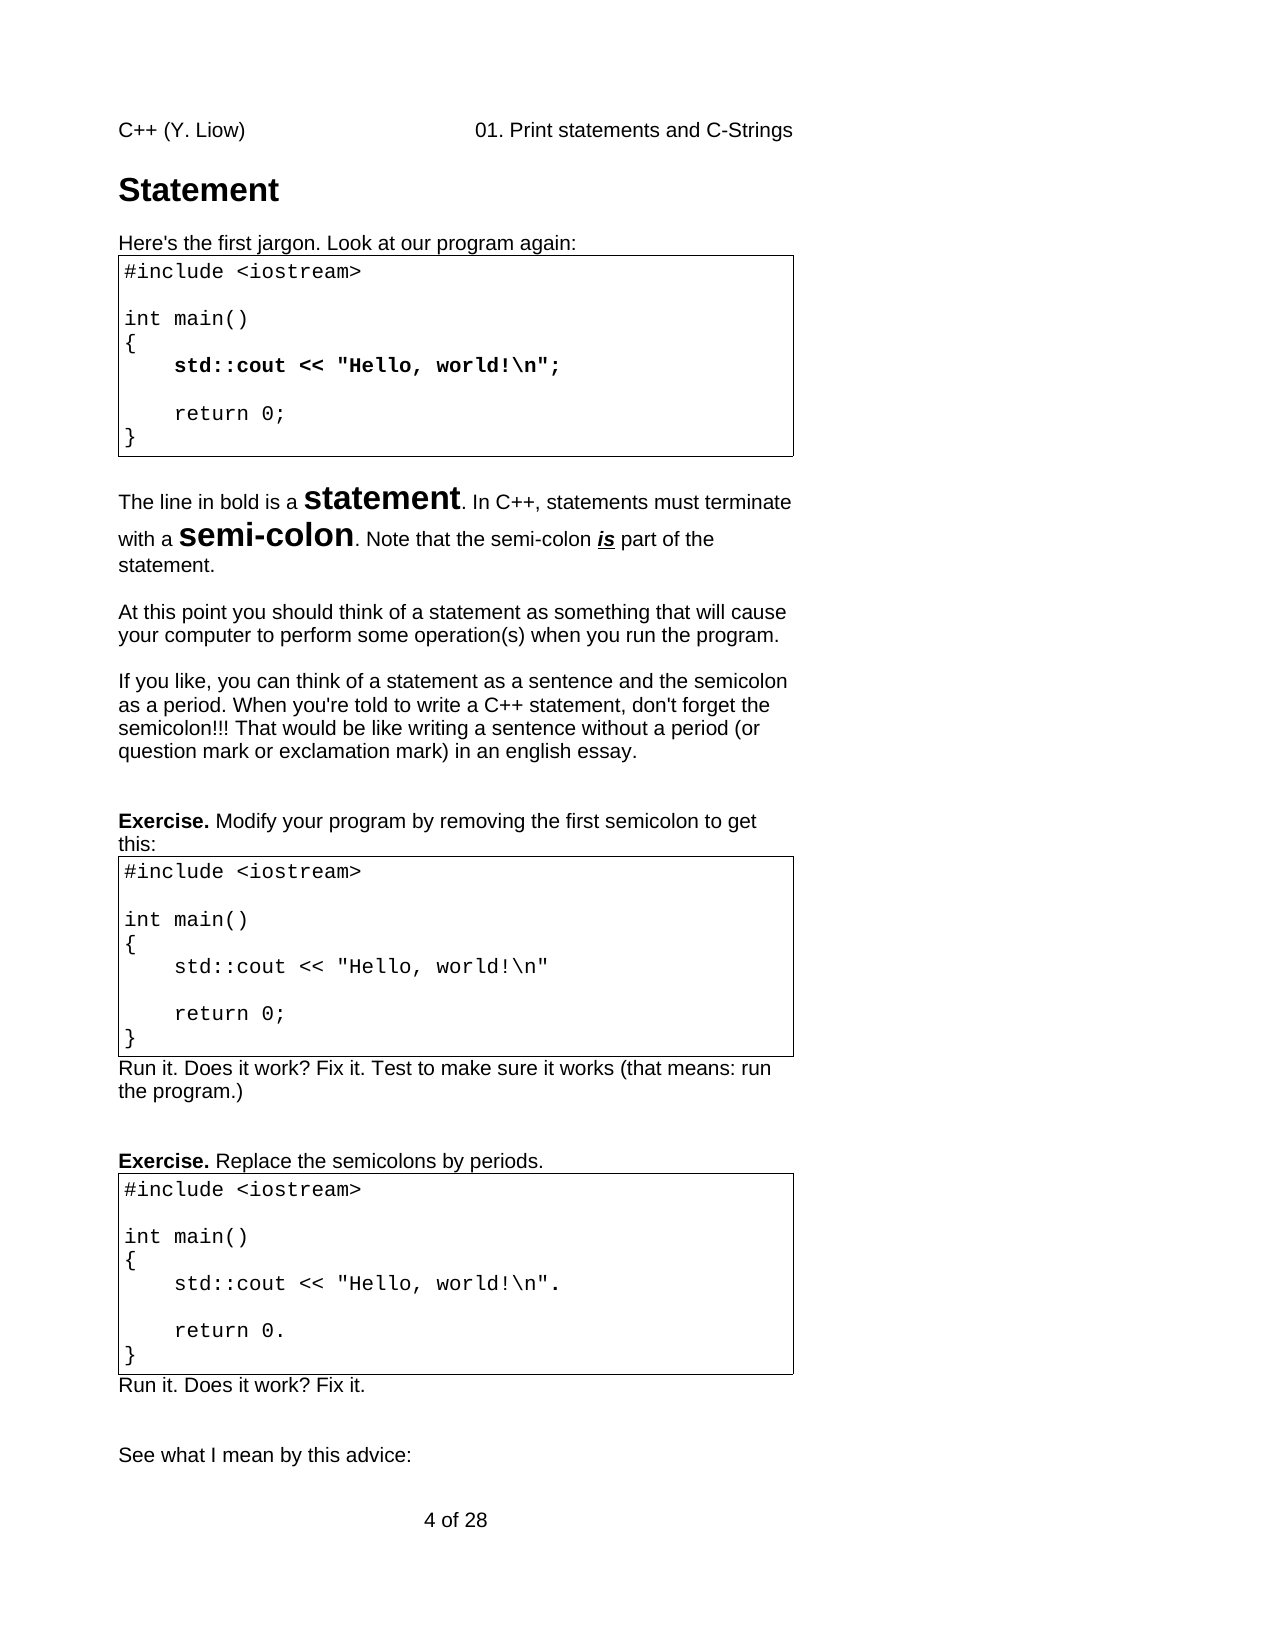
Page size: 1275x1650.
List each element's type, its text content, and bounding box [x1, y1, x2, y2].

text Run it. Does it work? Fix it. [118, 1375, 793, 1397]
text Exercise. Replace the semicolons by periods. [118, 1149, 793, 1173]
text See what I mean by this advice: [118, 1443, 793, 1466]
text At this point you should think of a statement as something that will cause your computer to perform some operation(s) when you run the program. [118, 600, 793, 647]
table_header #include <iostream> int main() { std::cout << "Hello, world!\n"; return 0; } [119, 256, 793, 456]
text Here's the first jargon. Look at our program again: [118, 232, 793, 255]
text If you like, you can think of a statement as a sentence and the semicolon as a period. When you're told to write a C++ statement, don't forget the semicolon!!! That would be like writing a sentence without a period (or question mark or exclamation mark) in an english essay. [118, 670, 793, 763]
text Statement [118, 171, 793, 209]
text The line in bold is a statement. In C++, statements must terminate with a semi-colon. Note that the semi-colon is part of the statement. [118, 479, 793, 577]
text Run it. Does it work? Fix it. Test to make sure it works (that means: run the program.) [118, 1057, 793, 1103]
table_header #include <iostream> int main() { std::cout << "Hello, world!\n". return 0. } [119, 1174, 793, 1373]
table_header #include <iostream> int main() { std::cout << "Hello, world!\n" return 0; } [119, 857, 793, 1056]
text Exercise. Modify your program by removing the first semicolon to get this: [118, 809, 793, 856]
